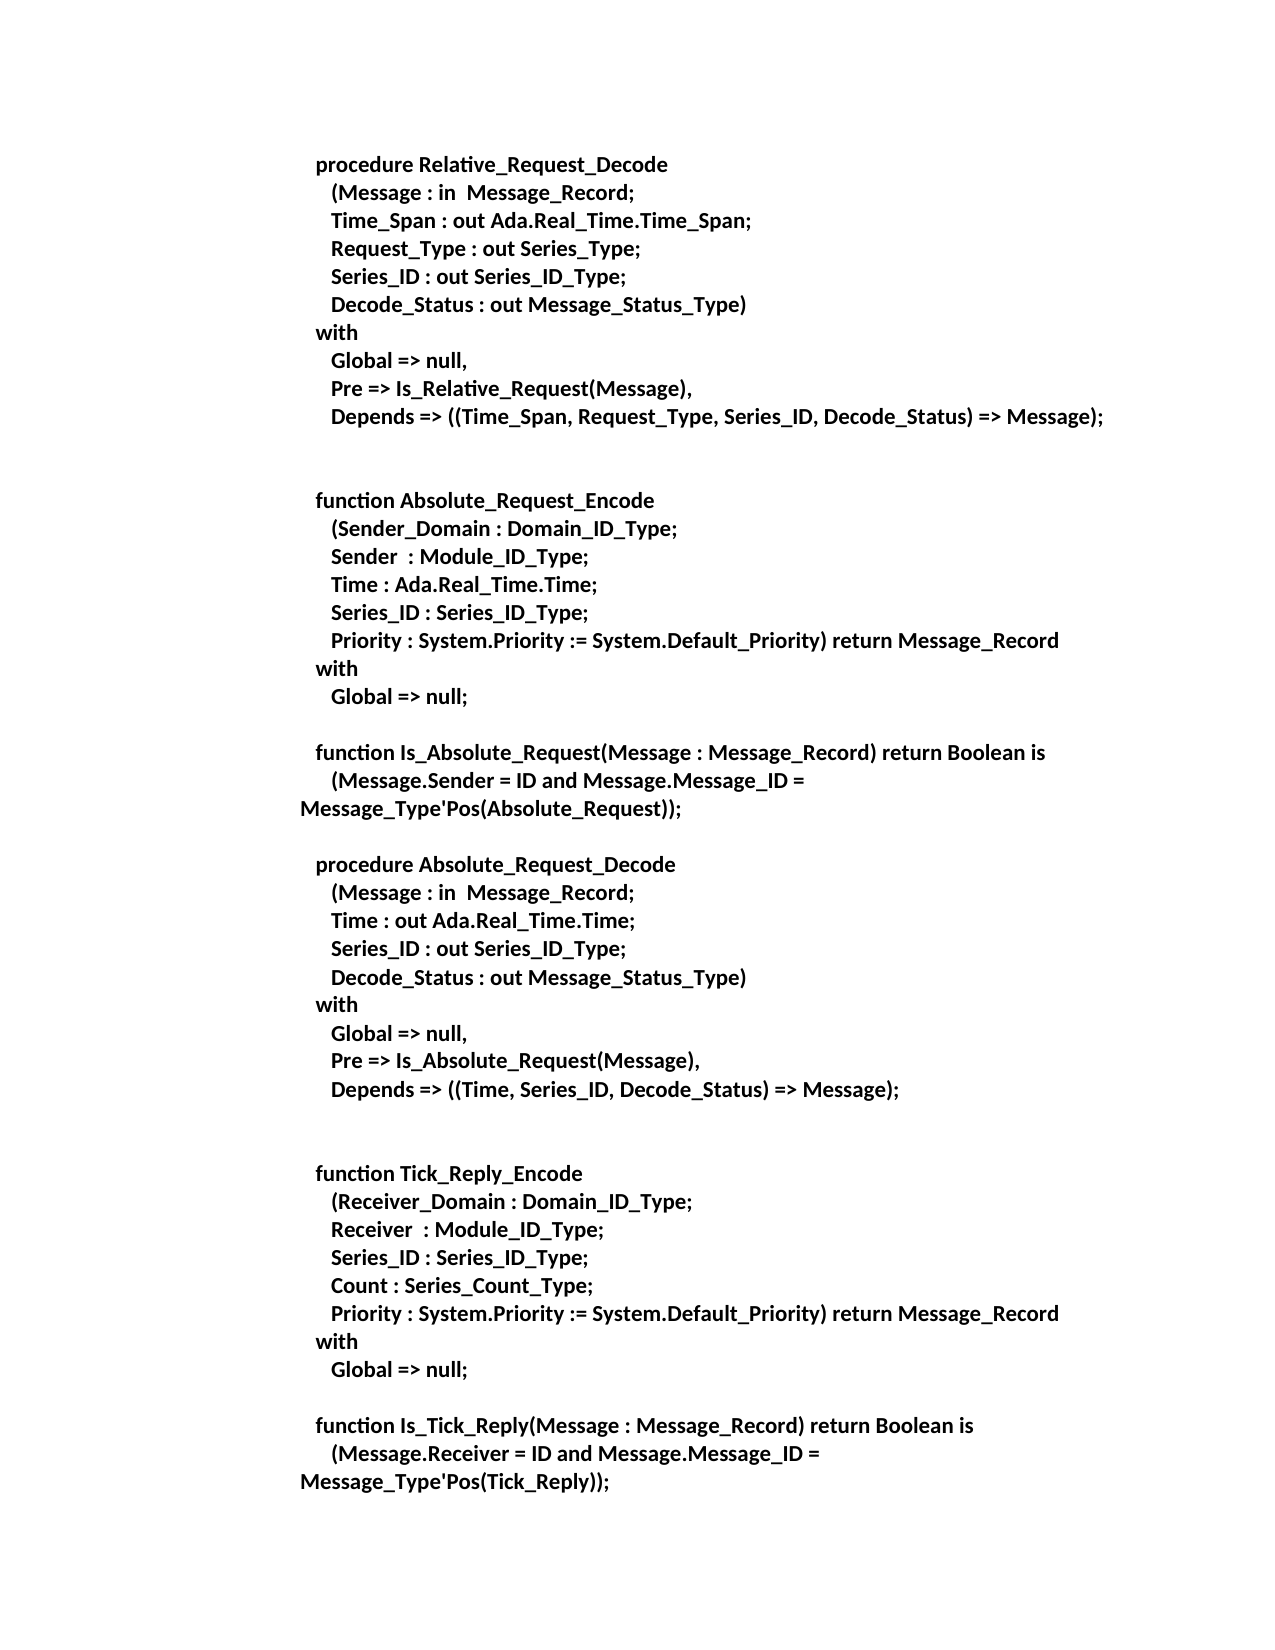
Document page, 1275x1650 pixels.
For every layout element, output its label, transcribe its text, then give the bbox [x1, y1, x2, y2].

text Series_ID : out Series_ID_Type; [300, 934, 1125, 963]
text (Message : in Message_Record; [300, 178, 1125, 206]
text Series_ID : out Series_ID_Type; [300, 262, 1125, 290]
text (Message.Sender = ID and Message.Message_ID = Message_Type'Pos(Absolute_Request)); [300, 766, 1125, 822]
text Global => null, [300, 346, 1125, 374]
text (Sender_Domain : Domain_ID_Type; [300, 514, 1125, 542]
text (Message : in Message_Record; [300, 878, 1125, 907]
text Depends => ((Time_Span, Request_Type, Series_ID, Decode_Status) => Message); [300, 402, 1125, 430]
text Receiver : Module_ID_Type; [300, 1215, 1125, 1243]
text (Receiver_Domain : Domain_ID_Type; [300, 1187, 1125, 1215]
text Priority : System.Priority := System.Default_Priority) return Message_Record [300, 1299, 1125, 1327]
text Pre => Is_Relative_Request(Message), [300, 374, 1125, 402]
text (Message.Receiver = ID and Message.Message_ID = Message_Type'Pos(Tick_Reply)); [300, 1439, 1125, 1495]
text function Absolute_Request_Encode [300, 486, 1125, 514]
text Request_Type : out Series_Type; [300, 234, 1125, 262]
text Global => null; [300, 1355, 1125, 1383]
text Time : out Ada.Real_Time.Time; [300, 907, 1125, 934]
text Series_ID : Series_ID_Type; [300, 598, 1125, 626]
text Time : Ada.Real_Time.Time; [300, 570, 1125, 598]
text Depends => ((Time, Series_ID, Decode_Status) => Message); [300, 1075, 1125, 1103]
text function Is_Tick_Reply(Message : Message_Record) return Boolean is [300, 1411, 1125, 1439]
text with [300, 318, 1125, 346]
text with [300, 991, 1125, 1019]
text Count : Series_Count_Type; [300, 1271, 1125, 1299]
text procedure Absolute_Request_Decode [300, 851, 1125, 878]
text procedure Relative_Request_Decode [300, 150, 1125, 178]
text function Is_Absolute_Request(Message : Message_Record) return Boolean is [300, 738, 1125, 766]
text Sender : Module_ID_Type; [300, 542, 1125, 570]
text Decode_Status : out Message_Status_Type) [300, 963, 1125, 991]
text Series_ID : Series_ID_Type; [300, 1243, 1125, 1271]
text Priority : System.Priority := System.Default_Priority) return Message_Record [300, 626, 1125, 654]
text Global => null, [300, 1019, 1125, 1047]
text function Tick_Reply_Encode [300, 1159, 1125, 1187]
text Global => null; [300, 682, 1125, 710]
text with [300, 1327, 1125, 1355]
text Time_Span : out Ada.Real_Time.Time_Span; [300, 206, 1125, 234]
text Decode_Status : out Message_Status_Type) [300, 290, 1125, 318]
text with [300, 654, 1125, 682]
text Pre => Is_Absolute_Request(Message), [300, 1047, 1125, 1075]
